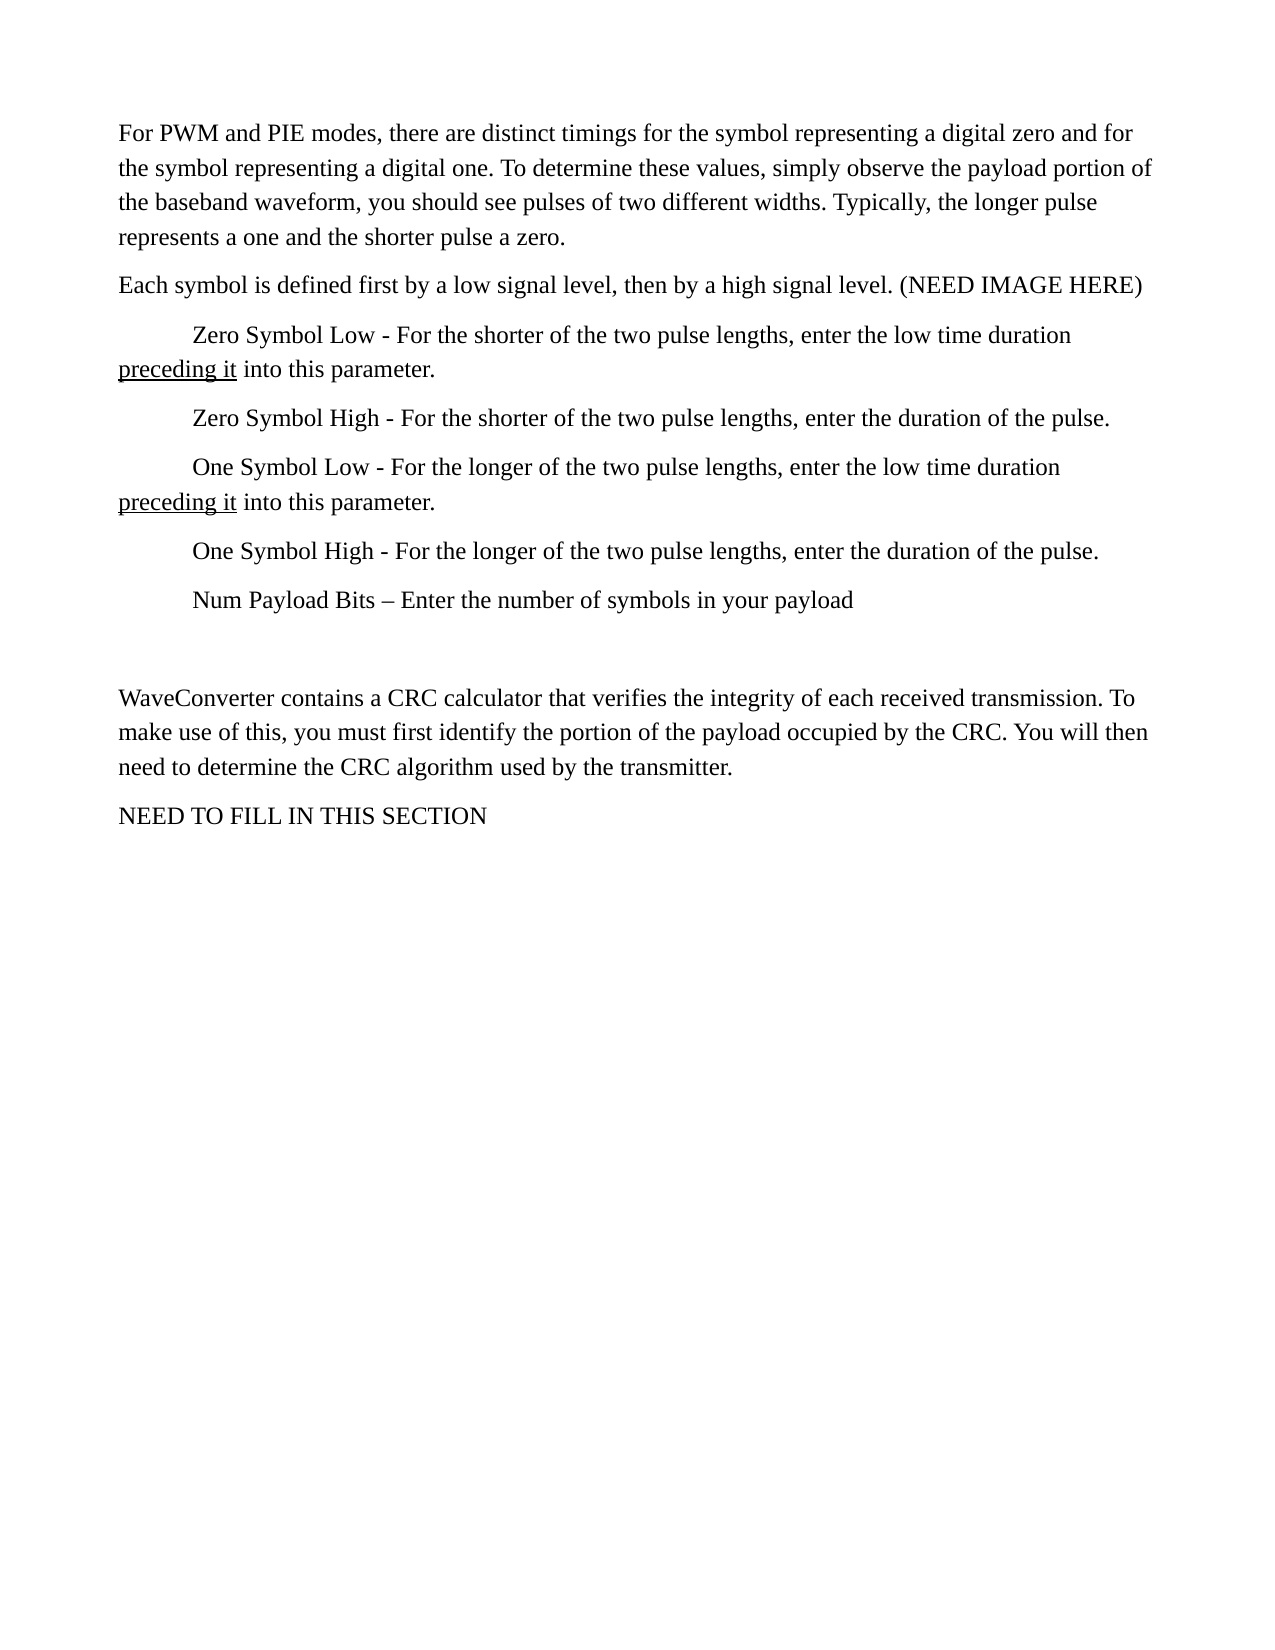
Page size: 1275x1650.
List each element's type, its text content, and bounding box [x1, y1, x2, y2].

text Zero Symbol Low - For the shorter of the two pulse lengths, enter the low time duration preceding it into this parameter. [118, 320, 1157, 383]
text WaveConverter contains a CRC calculator that verifies the integrity of each received transmission. To make use of this, you must first identify the portion of the payload occupied by the CRC. You will then need to determine the CRC algorithm used by the transmitter. [118, 683, 1157, 781]
text One Symbol Low - For the longer of the two pulse lengths, enter the low time duration preceding it into this parameter. [118, 452, 1157, 516]
text Num Payload Bits – Enter the number of symbols in your payload [118, 585, 1157, 614]
text Each symbol is defined first by a low signal level, then by a high signal level. (NEED IMAGE HERE) [118, 271, 1157, 299]
text NEED TO FILL IN THIS SECTION [118, 801, 1157, 830]
text One Symbol High - For the longer of the two pulse lengths, enter the duration of the pulse. [118, 536, 1157, 564]
text For PWM and PIE modes, there are distinct timings for the symbol representing a digital zero and for the symbol representing a digital one. To determine these values, simply observe the payload portion of the baseband waveform, you should see pulses of two different widths. Typically, the longer pulse represents a one and the shorter pulse a zero. [118, 118, 1157, 250]
text Zero Symbol High - For the shorter of the two pulse lengths, enter the duration of the pulse. [118, 403, 1157, 432]
